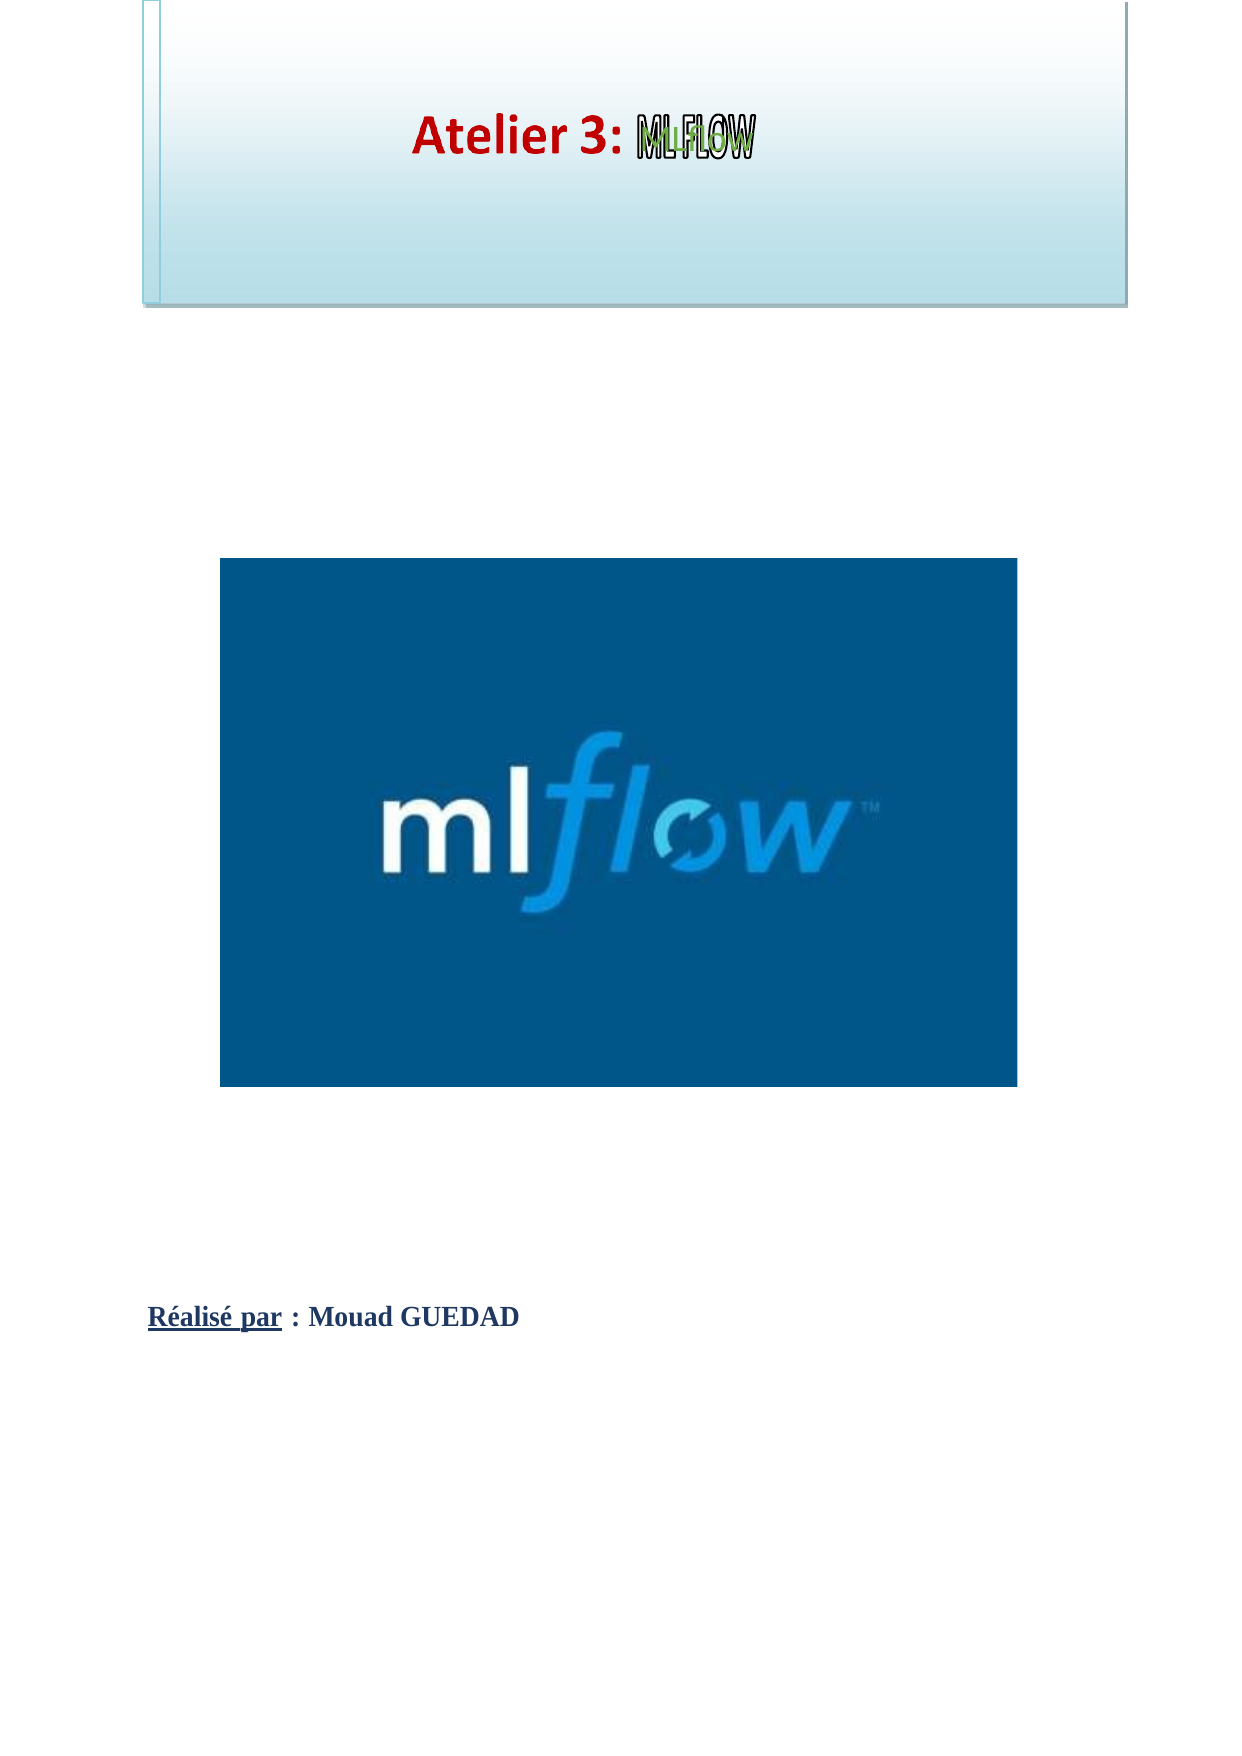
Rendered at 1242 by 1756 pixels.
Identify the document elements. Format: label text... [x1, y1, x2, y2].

text Réalisé par : Mouad GUEDAD [147, 1299, 1212, 1332]
